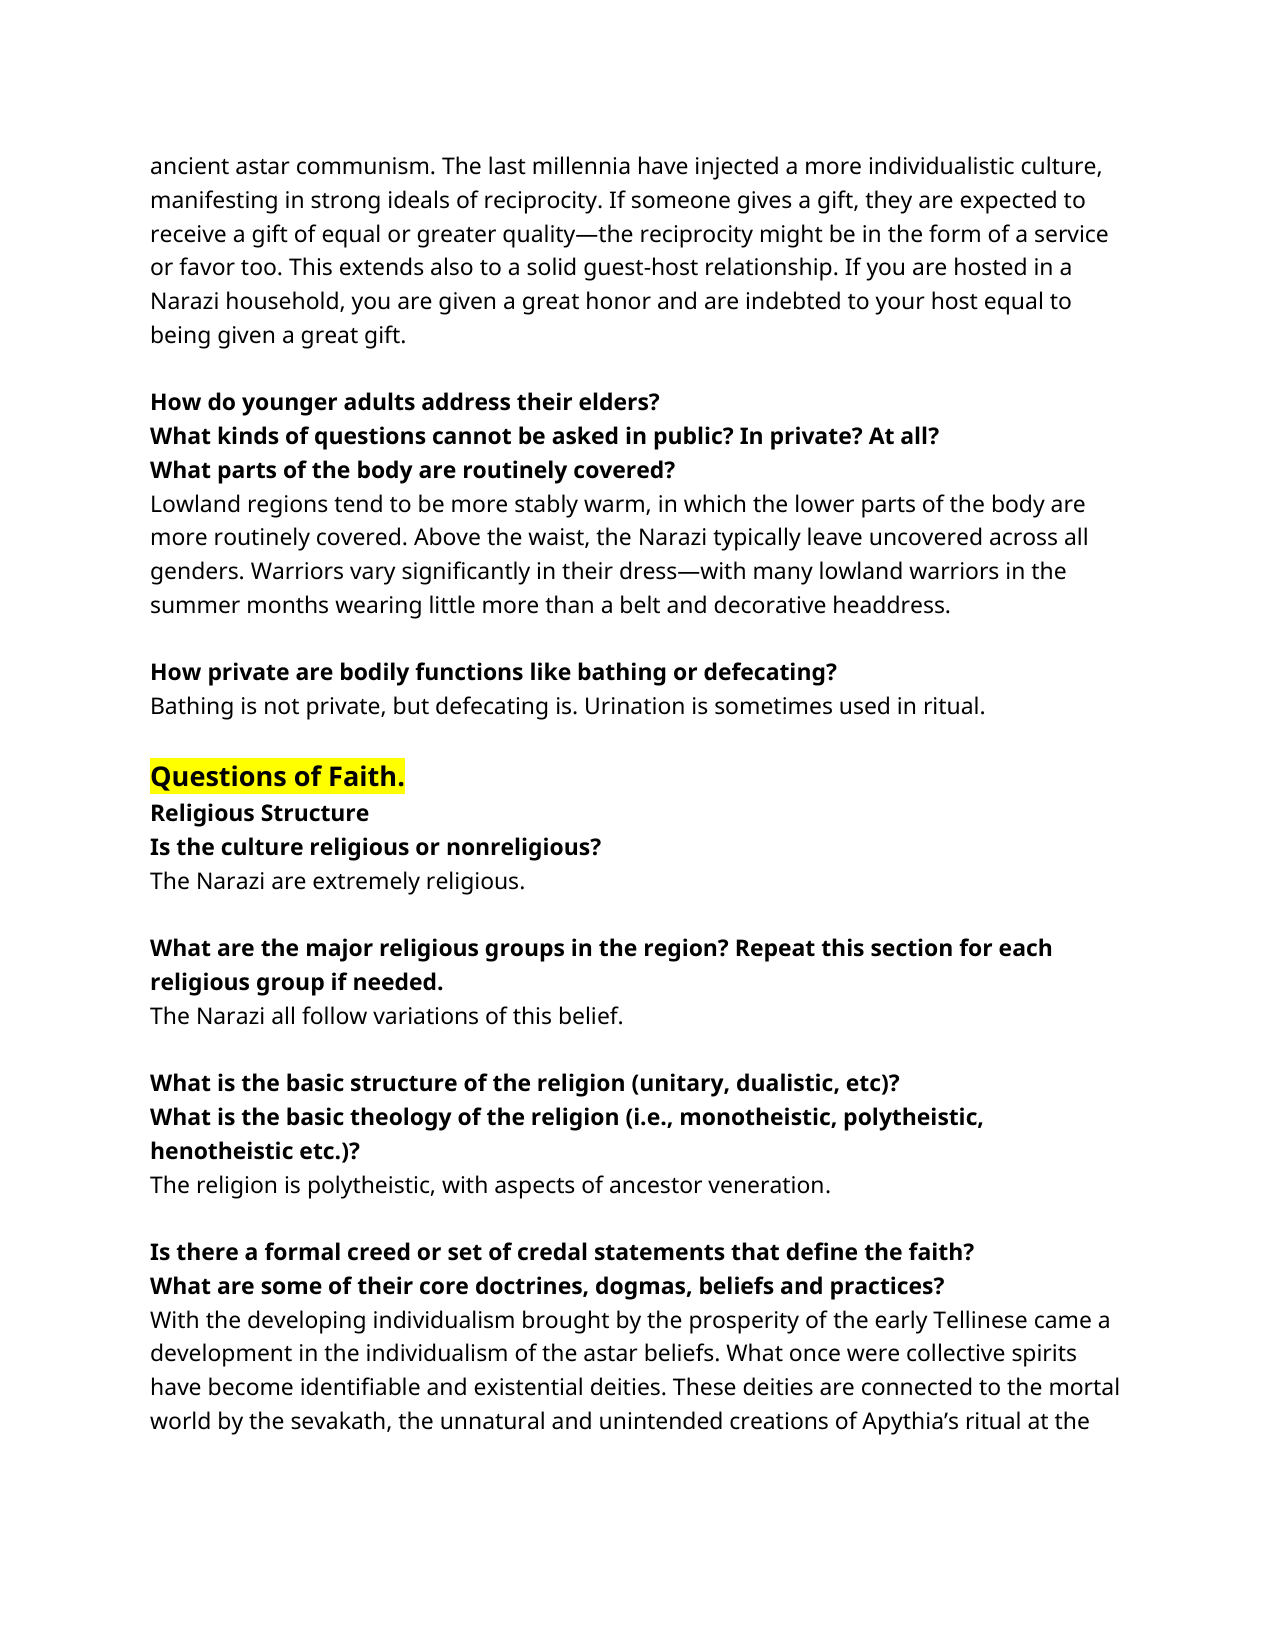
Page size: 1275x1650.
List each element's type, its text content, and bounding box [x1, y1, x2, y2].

text How do younger adults address their elders? What kinds of questions cannot be asked in public? In private? At all? What parts of the body are routinely covered? [150, 386, 1125, 485]
text Lowland regions tend to be more stably warm, in which the lower parts of the body are more routinely covered. Above the waist, the Narazi typically leave uncovered across all genders. Warriors vary significantly in their dress—with many lowland warriors in the summer months wearing little more than a belt and decorative headdress. [150, 487, 1125, 620]
text Religious Structure [150, 797, 1125, 828]
text What are the major religious groups in the region? Repeat this section for each religious group if needed. The Narazi all follow variations of this belief. [150, 898, 1125, 1031]
text What are some of their core doctrines, dogmas, beliefs and practices? With the developing individualism brought by the prosperity of the early Tellinese came a development in the individualism of the astar beliefs. What once were collective spirits have become identifiable and existential deities. These deities are connected to the mortal world by the sevakath, the unnatural and unintended creations of Apythia’s ritual at the [150, 1270, 1125, 1436]
text How private are bodily functions like bathing or defecating? [150, 622, 1125, 687]
text Questions of Faith. [150, 757, 1125, 794]
text What is the basic structure of the religion (unitary, dualistic, etc)? What is the basic theology of the religion (i.e., monotheistic, polytheistic, henotheistic etc.)? The religion is polytheistic, with aspects of ancestor veneration. [150, 1067, 1125, 1200]
text The Narazi are extremely religious. [150, 865, 1125, 896]
text Is there a formal creed or set of credal statements that define the faith? [150, 1236, 1125, 1267]
text Bathing is not private, but defecating is. Urination is sometimes used in ritual. [150, 690, 1125, 721]
text Is the culture religious or nonreligious? [150, 831, 1125, 862]
text ancient astar communism. The last millennia have injected a more individualistic culture, manifesting in strong ideals of reciprocity. If someone gives a gift, they are expected to receive a gift of equal or greater quality—the reciprocity might be in the form of a service or favor too. This extends also to a solid guest-host relationship. If you are hosted in a Narazi household, you are given a great honor and are indebted to your host equal to being given a great gift. [150, 150, 1125, 350]
